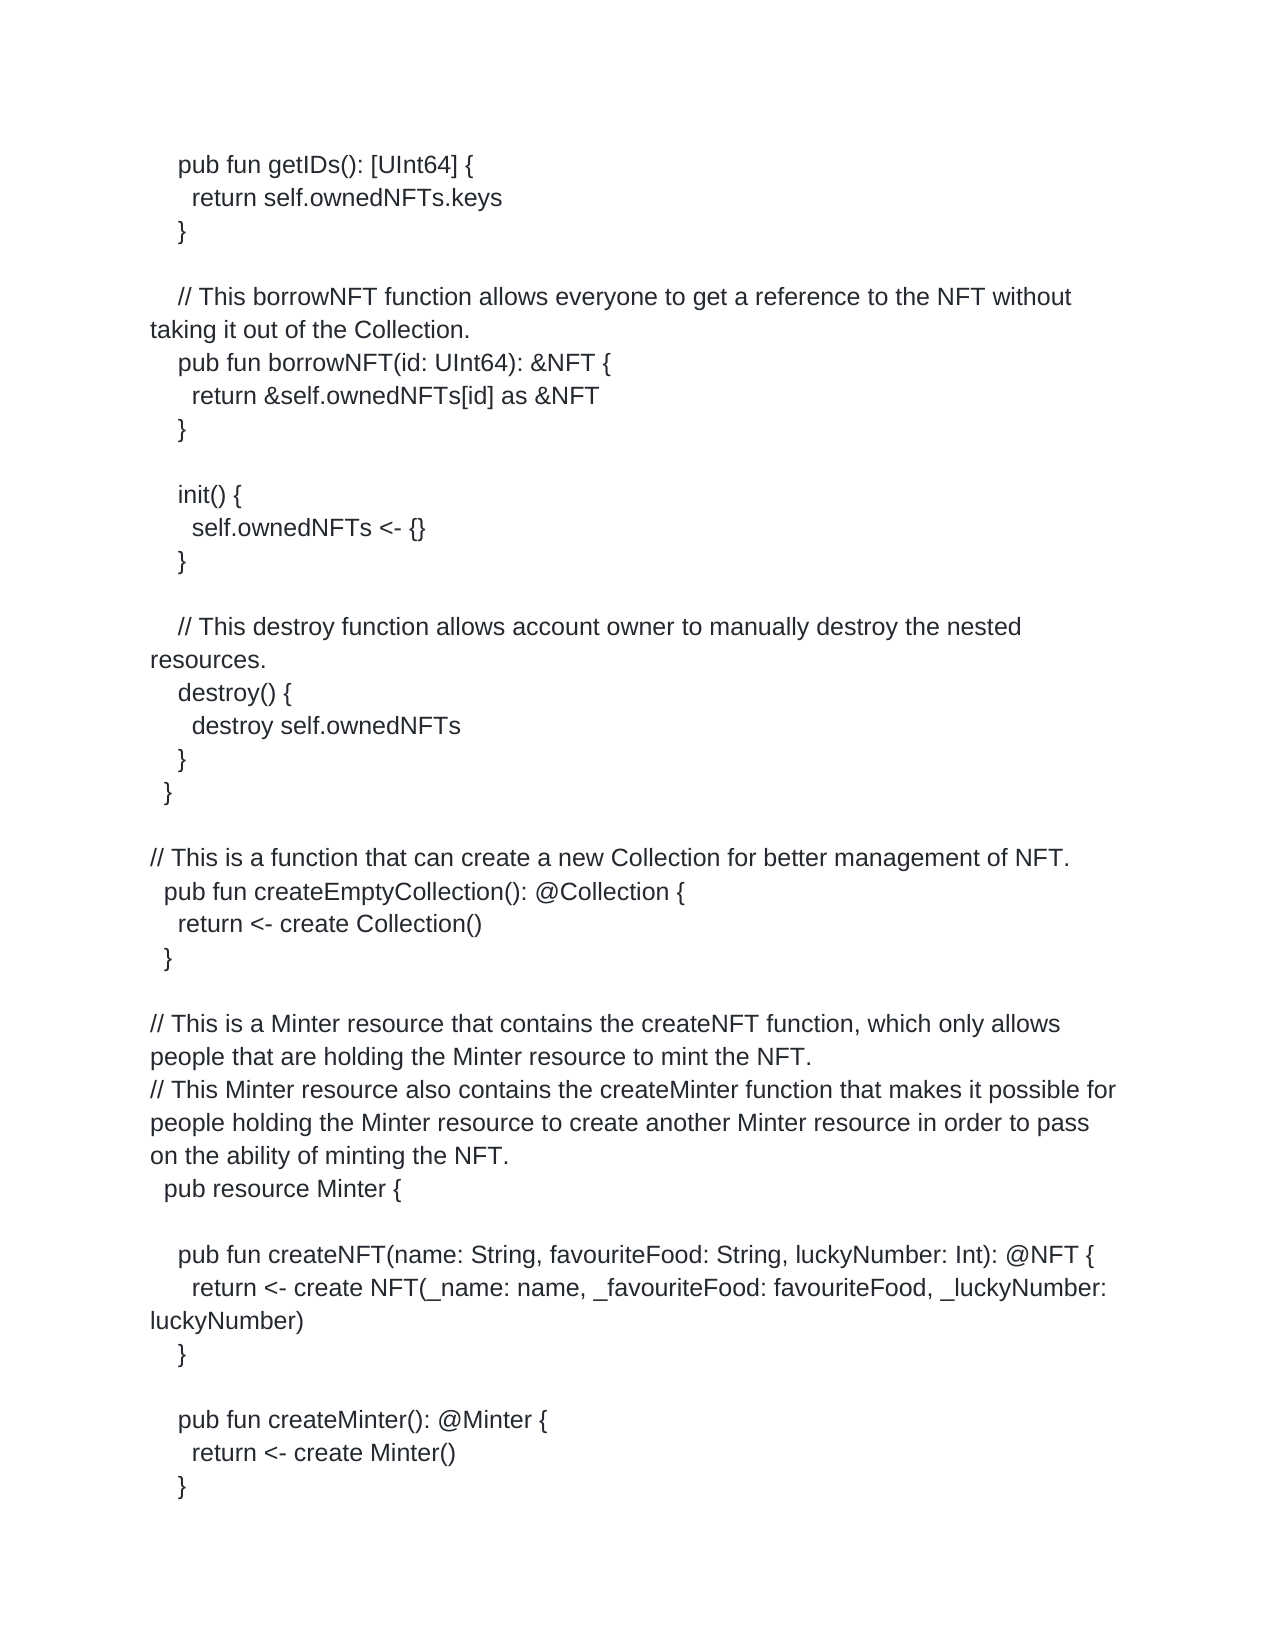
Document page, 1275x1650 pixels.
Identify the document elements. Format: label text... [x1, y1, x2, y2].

text } [150, 546, 1125, 575]
text } [150, 942, 1125, 971]
text self.ownedNFTs <- {} [150, 513, 1125, 542]
text } [150, 414, 1125, 443]
text destroy self.ownedNFTs [150, 711, 1125, 740]
text pub resource Minter { [150, 1174, 1125, 1202]
text // This is a Minter resource that contains the createNFT function, which only allows people that are holding the Minter resource to mint the NFT. [150, 1008, 1125, 1070]
text pub fun getIDs(): [UInt64] { [150, 150, 1125, 179]
text // This Minter resource also contains the createMinter function that makes it possible for people holding the Minter resource to create another Minter resource in order to pass on the ability of minting the NFT. [150, 1074, 1125, 1169]
text pub fun createMinter(): @Minter { [150, 1405, 1125, 1433]
text return self.ownedNFTs.keys [150, 183, 1125, 212]
text pub fun createEmptyCollection(): @Collection { [150, 876, 1125, 905]
text // This is a function that can create a new Collection for better management of NFT. [150, 843, 1125, 872]
text init() { [150, 480, 1125, 509]
text return &self.ownedNFTs[id] as &NFT [150, 381, 1125, 410]
text pub fun createNFT(name: String, favouriteFood: String, luckyNumber: Int): @NFT { [150, 1240, 1125, 1268]
text } [150, 1471, 1125, 1499]
text } [150, 777, 1125, 806]
text return <- create Minter() [150, 1438, 1125, 1467]
text } [150, 216, 1125, 245]
text return <- create NFT(_name: name, _favouriteFood: favouriteFood, _luckyNumber: luckyNumber) [150, 1273, 1125, 1334]
text } [150, 1339, 1125, 1367]
text } [150, 744, 1125, 773]
text pub fun borrowNFT(id: UInt64): &NFT { [150, 348, 1125, 377]
text // This borrowNFT function allows everyone to get a reference to the NFT without taking it out of the Collection. [150, 282, 1125, 344]
text destroy() { [150, 678, 1125, 707]
text // This destroy function allows account owner to manually destroy the nested resources. [150, 612, 1125, 674]
text return <- create Collection() [150, 909, 1125, 938]
